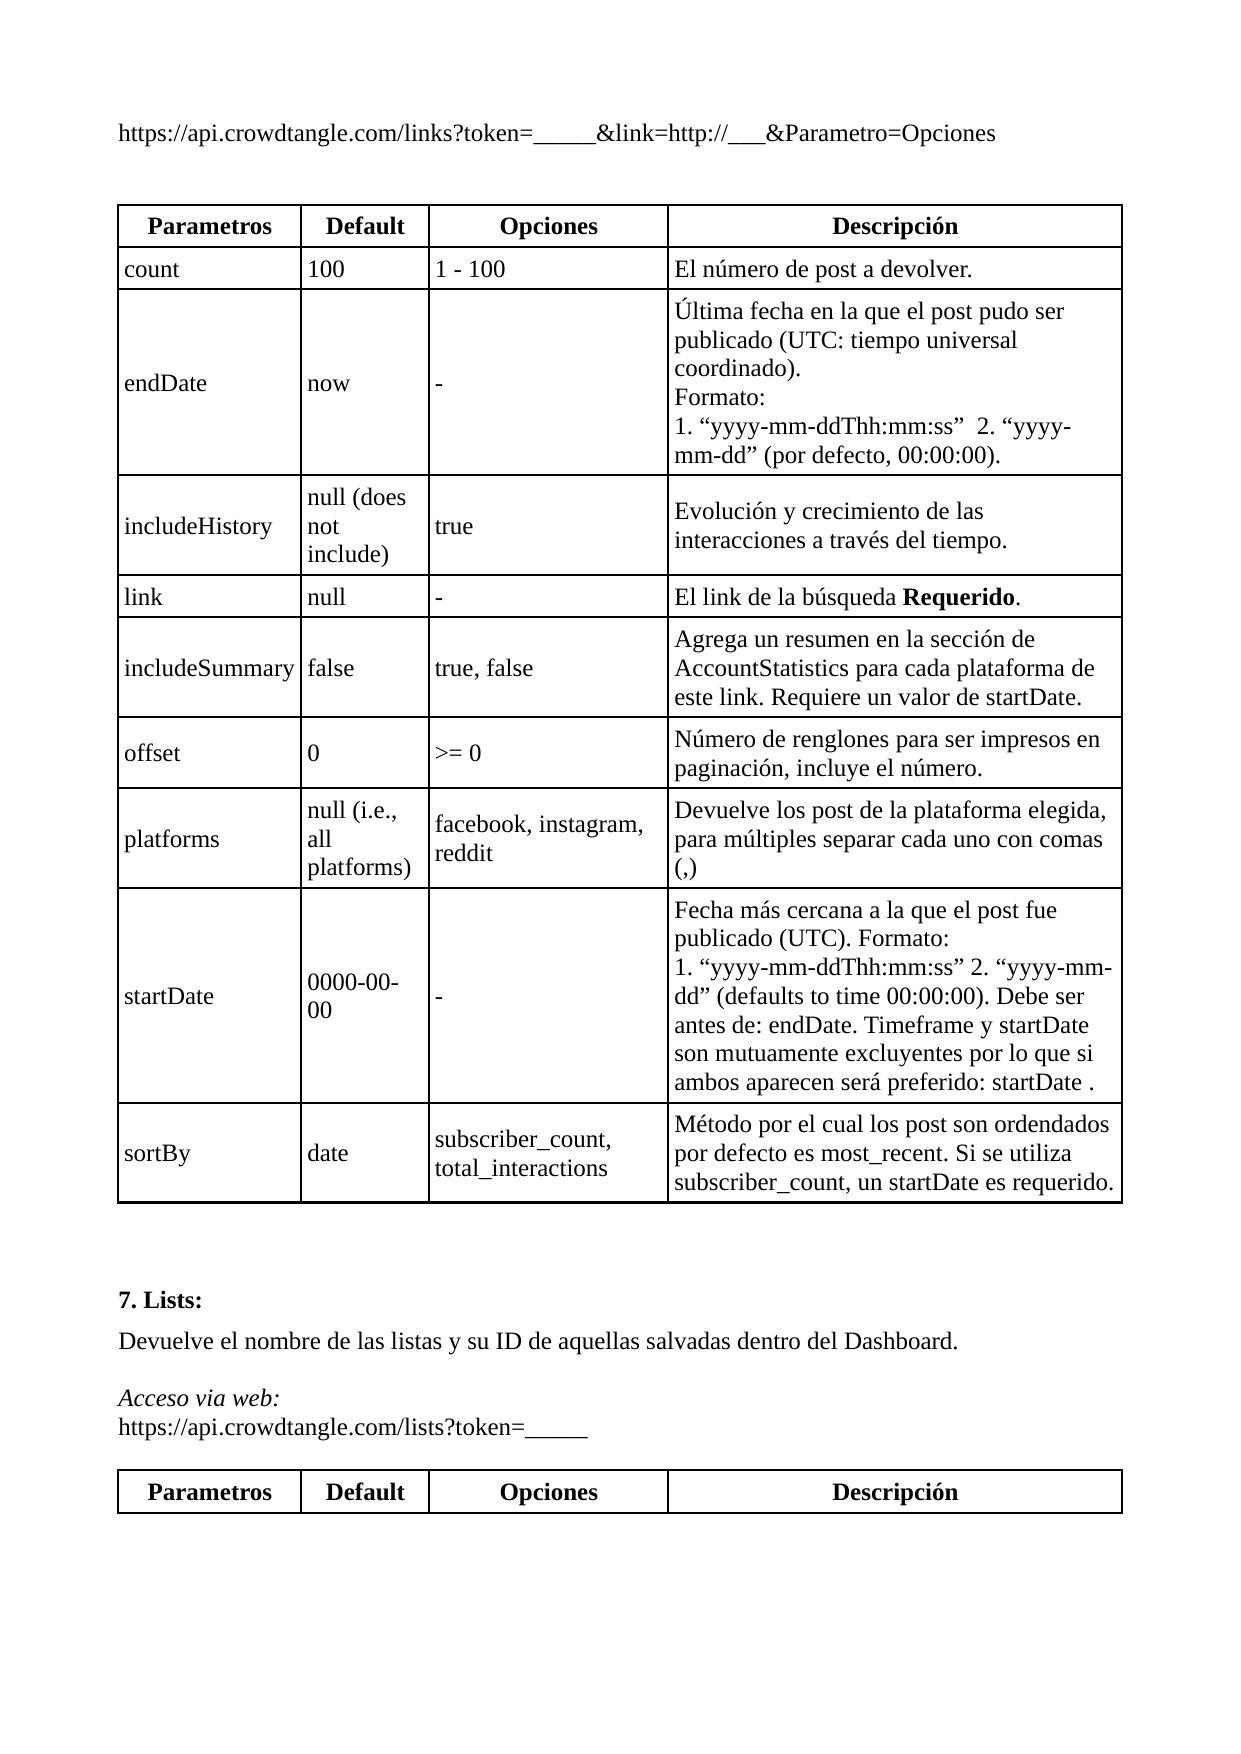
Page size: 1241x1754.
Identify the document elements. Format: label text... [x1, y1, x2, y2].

table_cell Evolución y crecimiento de las interacciones a través del tiempo. [669, 476, 1121, 574]
table_header Opciones [430, 1471, 667, 1512]
table_cell platforms [119, 789, 300, 887]
text https://api.crowdtangle.com/lists?token=_____ [118, 1412, 1122, 1441]
table_cell Número de renglones para ser impresos en paginación, incluye el número. [669, 718, 1121, 787]
table_header Descripción [669, 206, 1121, 246]
table_cell 1 - 100 [430, 248, 667, 288]
table_cell false [302, 618, 428, 716]
table_cell endDate [119, 290, 300, 474]
table_cell true [430, 476, 667, 574]
table_cell >= 0 [430, 718, 667, 787]
table_cell now [302, 290, 428, 474]
table_cell date [302, 1104, 428, 1201]
table_cell Método por el cual los post son ordendados por defecto es most_recent. Si se utiliza subscriber_count, un startDate es requerido. [669, 1104, 1121, 1201]
table_cell Agrega un resumen en la sección de AccountStatistics para cada plataforma de este link. Requiere un valor de startDate. [669, 618, 1121, 716]
table_cell Devuelve los post de la plataforma elegida, para múltiples separar cada uno con comas (,) [669, 789, 1121, 887]
table_cell El número de post a devolver. [669, 248, 1121, 288]
table_cell null [302, 576, 428, 616]
table_cell - [430, 889, 667, 1102]
table_cell link [119, 576, 300, 616]
table_cell subscriber_count, total_interactions [430, 1104, 667, 1201]
table_header Opciones [430, 206, 667, 246]
table_cell 100 [302, 248, 428, 288]
table_header Default [302, 1471, 428, 1512]
table_cell Última fecha en la que el post pudo ser publicado (UTC: tiempo universal coordinado). Formato: 1. “yyyy-mm-ddThh:mm:ss” 2. “yyyy-mm-dd” (por defecto, 00:00:00). [669, 290, 1121, 474]
table_cell 0000-00-00 [302, 889, 428, 1102]
table_cell includeSummary [119, 618, 300, 716]
table_cell Fecha más cercana a la que el post fue publicado (UTC). Formato: 1. “yyyy-mm-ddThh:mm:ss” 2. “yyyy-mm-dd” (defaults to time 00:00:00). Debe ser antes de: endDate. Timeframe y startDate son mutuamente excluyentes por lo que si ambos aparecen será preferido: startDate . [669, 889, 1121, 1102]
table_cell - [430, 290, 667, 474]
table_cell null (does not include) [302, 476, 428, 574]
table_cell startDate [119, 889, 300, 1102]
table_cell count [119, 248, 300, 288]
table_header Parametros [119, 206, 300, 246]
table_cell sortBy [119, 1104, 300, 1201]
table_header Default [302, 206, 428, 246]
table_header Descripción [669, 1471, 1121, 1512]
text Devuelve el nombre de las listas y su ID de aquellas salvadas dentro del Dashboard. [118, 1326, 1122, 1355]
table_cell true, false [430, 618, 667, 716]
table_header Parametros [119, 1471, 300, 1512]
table_cell El link de la búsqueda Requerido. [669, 576, 1121, 616]
table_cell offset [119, 718, 300, 787]
table_cell includeHistory [119, 476, 300, 574]
table_cell null (i.e., all platforms) [302, 789, 428, 887]
text Acceso via web: [118, 1383, 1122, 1412]
table_cell - [430, 576, 667, 616]
table_cell facebook, instagram, reddit [430, 789, 667, 887]
subtitle 7. Lists: [118, 1285, 1122, 1314]
table_cell 0 [302, 718, 428, 787]
text https://api.crowdtangle.com/links?token=_____&link=http://___&Parametro=Opciones [118, 118, 1122, 147]
